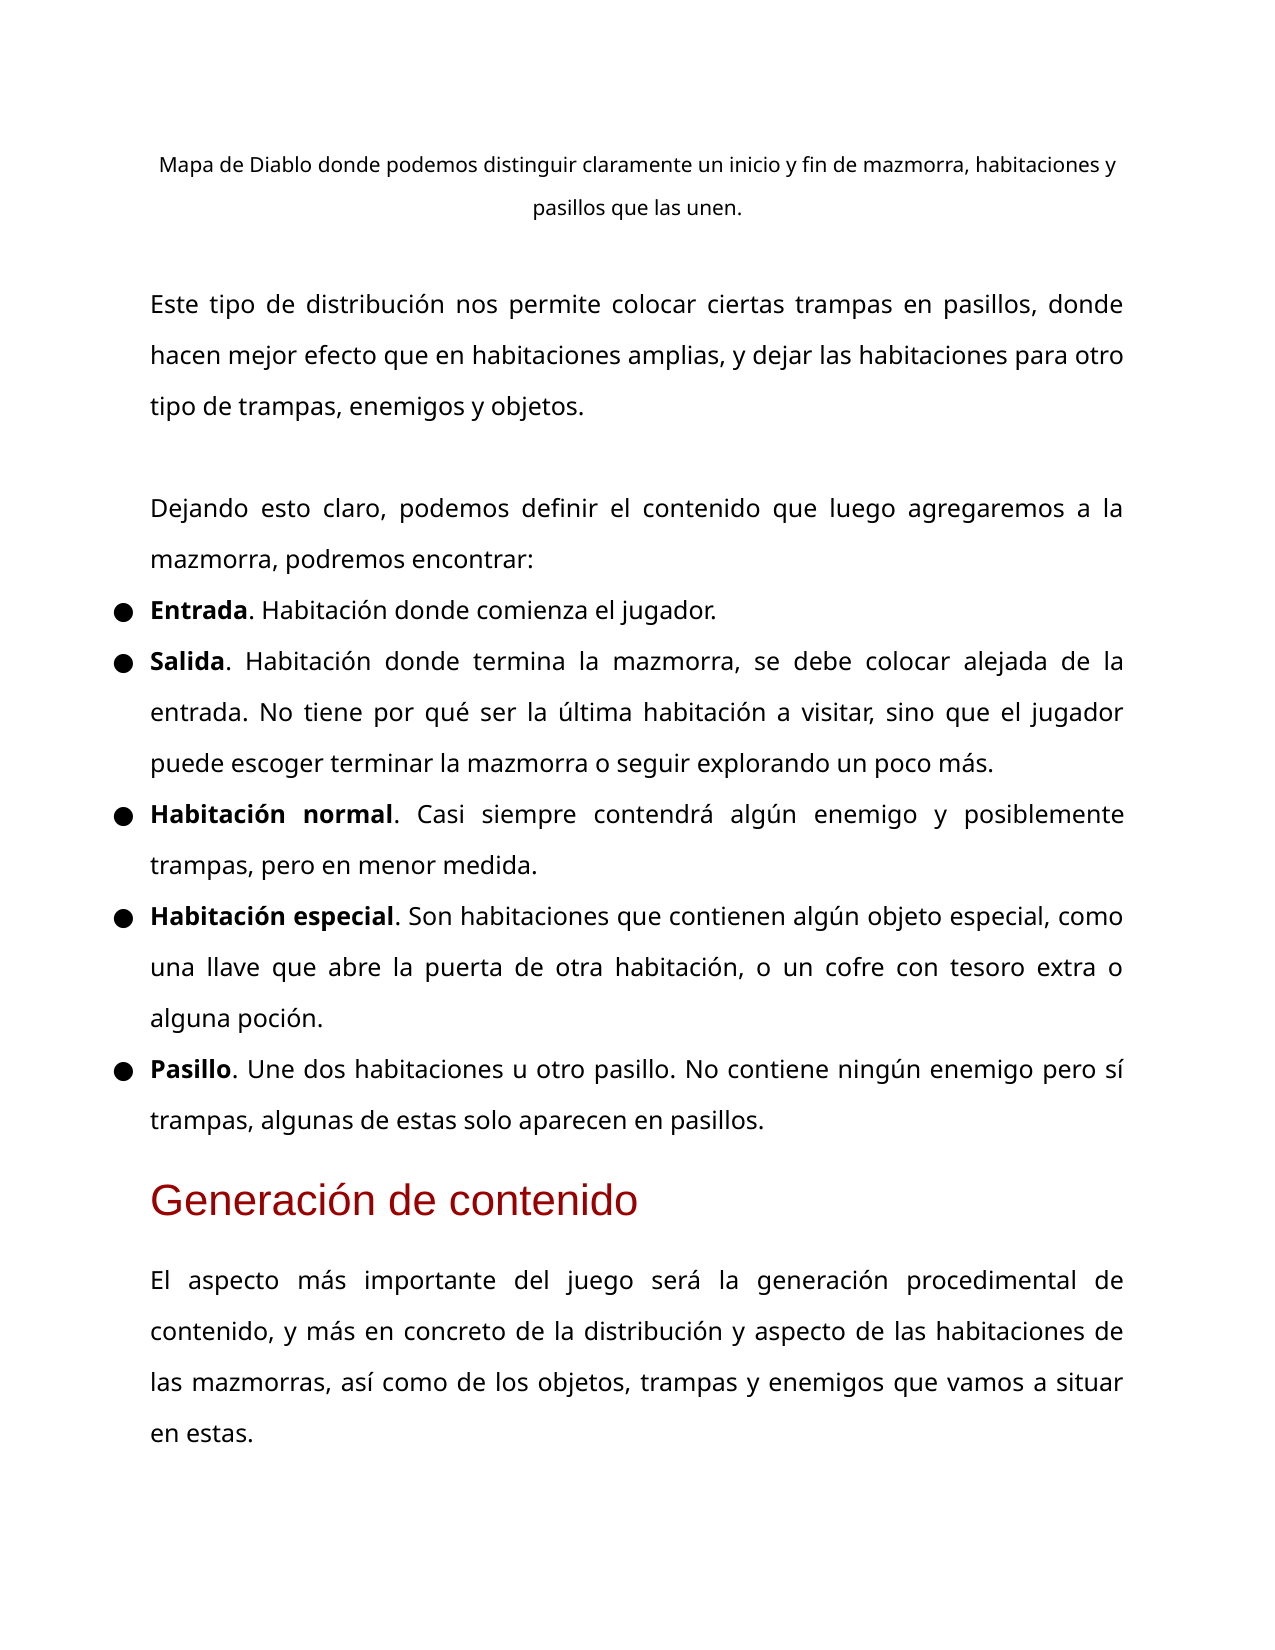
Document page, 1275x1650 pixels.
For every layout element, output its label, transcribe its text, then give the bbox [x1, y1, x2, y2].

text Este tipo de distribución nos permite colocar ciertas trampas en pasillos, donde hacen mejor efecto que en habitaciones amplias, y dejar las habitaciones para otro tipo de trampas, enemigos y objetos. [150, 286, 1125, 422]
list Salida. Habitación donde termina la mazmorra, se debe colocar alejada de la entrada. No tiene por qué ser la última habitación a visitar, sino que el jugador puede escoger terminar la mazmorra o seguir explorando un poco más. [112, 643, 1125, 780]
text El aspecto más importante del juego será la generación procedimental de contenido, y más en concreto de la distribución y aspecto de las habitaciones de las mazmorras, así como de los objetos, trampas y enemigos que vamos a situar en estas. [150, 1263, 1125, 1450]
list Habitación especial. Son habitaciones que contienen algún objeto especial, como una llave que abre la puerta de otra habitación, o un cofre con tesoro extra o alguna poción. [112, 899, 1125, 1035]
list Pasillo. Une dos habitaciones u otro pasillo. No contiene ningún enemigo pero sí trampas, algunas de estas solo aparecen en pasillos. [112, 1052, 1125, 1137]
subtitle Generación de contenido [150, 1175, 1125, 1225]
list Habitación normal. Casi siempre contendrá algún enemigo y posiblemente trampas, pero en menor medida. [112, 797, 1125, 882]
text Mapa de Diablo donde podemos distinguir claramente un inicio y fin de mazmorra, habitaciones y pasillos que las unen. [150, 150, 1125, 221]
text Dejando esto claro, podemos definir el contenido que luego agregaremos a la mazmorra, podremos encontrar: [150, 490, 1125, 576]
list Entrada. Habitación donde comienza el jugador. [112, 592, 1125, 627]
